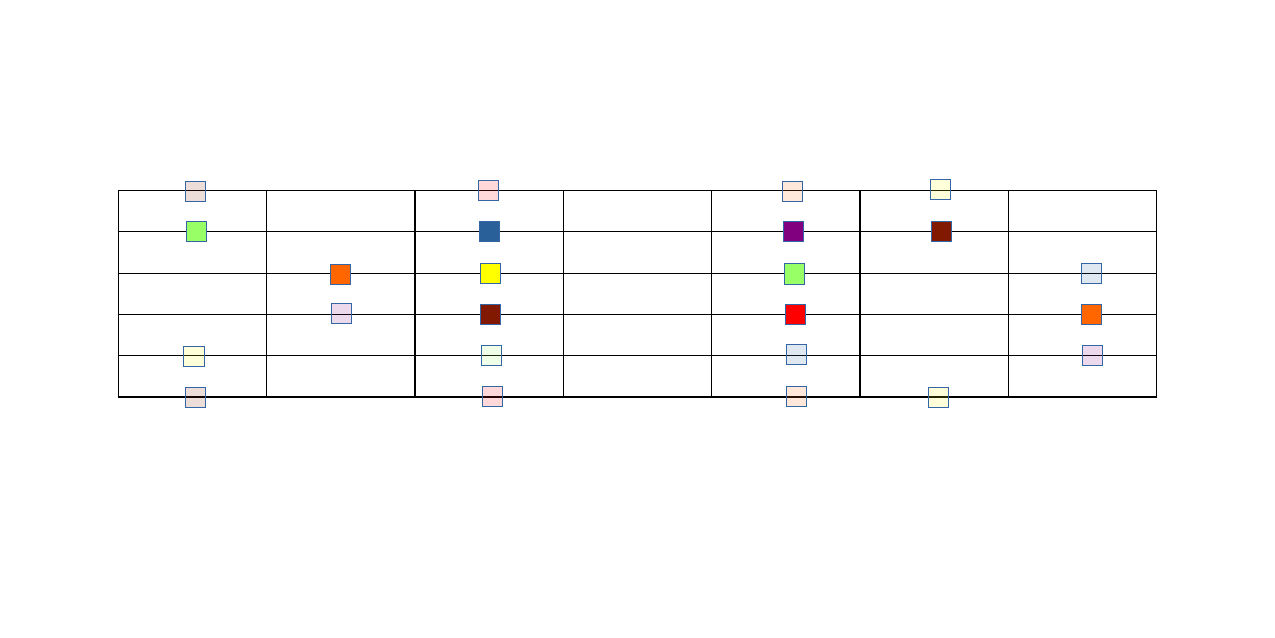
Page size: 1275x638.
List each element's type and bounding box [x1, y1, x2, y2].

table_cell [119, 356, 266, 396]
table_cell [267, 315, 414, 355]
table_cell [712, 232, 859, 273]
table_header [564, 191, 711, 231]
table_cell [564, 274, 711, 314]
table_cell [119, 232, 266, 273]
table_cell [416, 232, 563, 273]
table_cell [712, 274, 859, 314]
table_cell [119, 315, 266, 355]
table_cell [1009, 232, 1156, 273]
table_header [267, 191, 414, 231]
table_cell [861, 315, 1008, 355]
table_header [712, 191, 859, 231]
table_cell [1009, 315, 1156, 355]
table_cell [267, 232, 414, 273]
table_cell [267, 274, 414, 314]
table_header [119, 191, 266, 231]
table_cell [119, 274, 266, 314]
table_header [416, 191, 563, 231]
table_cell [712, 356, 859, 396]
table_cell [712, 315, 859, 355]
table_header [1009, 191, 1156, 231]
table_cell [861, 274, 1008, 314]
table_header [861, 191, 1008, 231]
table_cell [861, 356, 1008, 396]
table_cell [416, 274, 563, 314]
table_cell [416, 315, 563, 355]
table_cell [564, 232, 711, 273]
table_cell [1009, 274, 1156, 314]
table_cell [564, 356, 711, 396]
table_cell [267, 356, 414, 396]
table_cell [1009, 356, 1156, 396]
table_cell [861, 232, 1008, 273]
table_cell [416, 356, 563, 396]
table_cell [564, 315, 711, 355]
